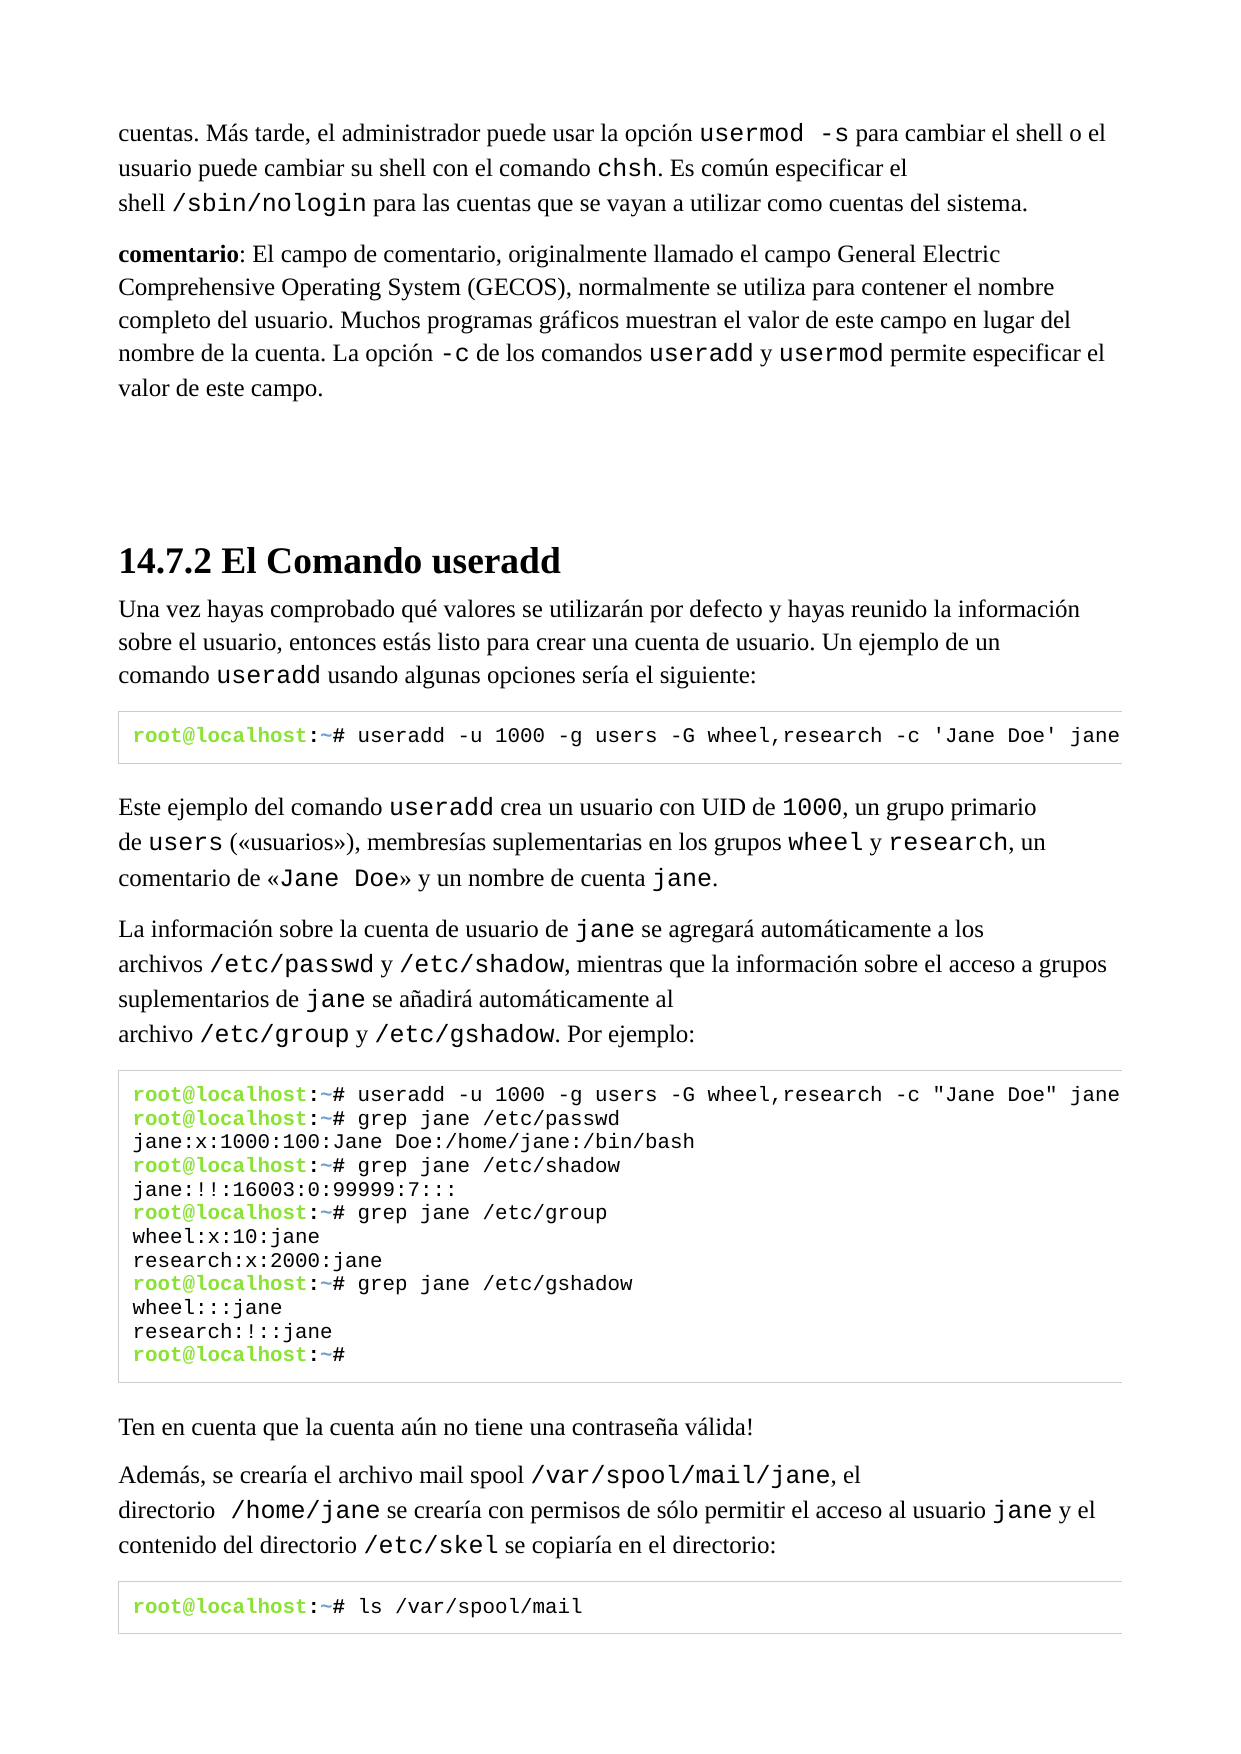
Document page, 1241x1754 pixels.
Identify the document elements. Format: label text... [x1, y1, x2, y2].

subtitle 14.7.2 El Comando useradd [118, 538, 1122, 581]
text Ten en cuenta que la cuenta aún no tiene una contraseña válida! [118, 1412, 1122, 1440]
text jane:x:1000:100:Jane Doe:/home/jane:/bin/bash [119, 1117, 1122, 1141]
text jane:!!:16003:0:99999:7::: [119, 1164, 1122, 1188]
text Además, se crearía el archivo mail spool /var/spool/mail/jane, el directorio /home/jane se crearía con permisos de sólo permitir el acceso al usuario jane y el contenido del directorio /etc/skel se copiaría en el directorio: [118, 1460, 1122, 1561]
text wheel:x:10:jane [119, 1212, 1122, 1236]
text Este ejemplo del comando useradd crea un usuario con UID de 1000, un grupo primario de users («usuarios»), membresías suplementarias en los grupos wheel y research, un comentario de «Jane Doe» y un nombre de cuenta jane. [118, 792, 1122, 893]
text root@localhost:~# grep jane /etc/gshadow [119, 1259, 1122, 1283]
text research:x:2000:jane [119, 1236, 1122, 1259]
text cuentas. Más tarde, el administrador puede usar la opción usermod -s para cambiar el shell o el usuario puede cambiar su shell con el comando chsh. Es común especificar el shell /sbin/nologin para las cuentas que se vayan a utilizar como cuentas del sistema. [118, 118, 1122, 219]
text Una vez hayas comprobado qué valores se utilizarán por defecto y hayas reunido la información sobre el usuario, entonces estás listo para crear una cuenta de usuario. Un ejemplo de un comando useradd usando algunas opciones sería el siguiente: [118, 594, 1122, 691]
text root@localhost:~# grep jane /etc/shadow [119, 1141, 1122, 1164]
text La información sobre la cuenta de usuario de jane se agregará automáticamente a los archivos /etc/passwd y /etc/shadow, mientras que la información sobre el acceso a grupos suplementarios de jane se añadirá automáticamente al archivo /etc/group y /etc/gshadow. Por ejemplo: [118, 914, 1122, 1050]
text root@localhost:~# grep jane /etc/group [119, 1188, 1122, 1212]
text research:!::jane [119, 1306, 1122, 1330]
text root@localhost:~# useradd -u 1000 -g users -G wheel,research -c "Jane Doe" jane [119, 1071, 1122, 1094]
text root@localhost:~# [119, 1330, 1122, 1382]
text comentario: El campo de comentario, originalmente llamado el campo General Electric Comprehensive Operating System (GECOS), normalmente se utiliza para contener el nombre completo del usuario. Muchos programas gráficos muestran el valor de este campo en lugar del nombre de la cuenta. La opción -c de los comandos useradd y usermod permite especificar el valor de este campo. [118, 239, 1122, 402]
text root@localhost:~# grep jane /etc/passwd [119, 1094, 1122, 1117]
text root@localhost:~# ls /var/spool/mail [119, 1582, 1122, 1633]
text wheel:::jane [119, 1283, 1122, 1306]
text root@localhost:~# useradd -u 1000 -g users -G wheel,research -c 'Jane Doe' jane [119, 712, 1122, 763]
